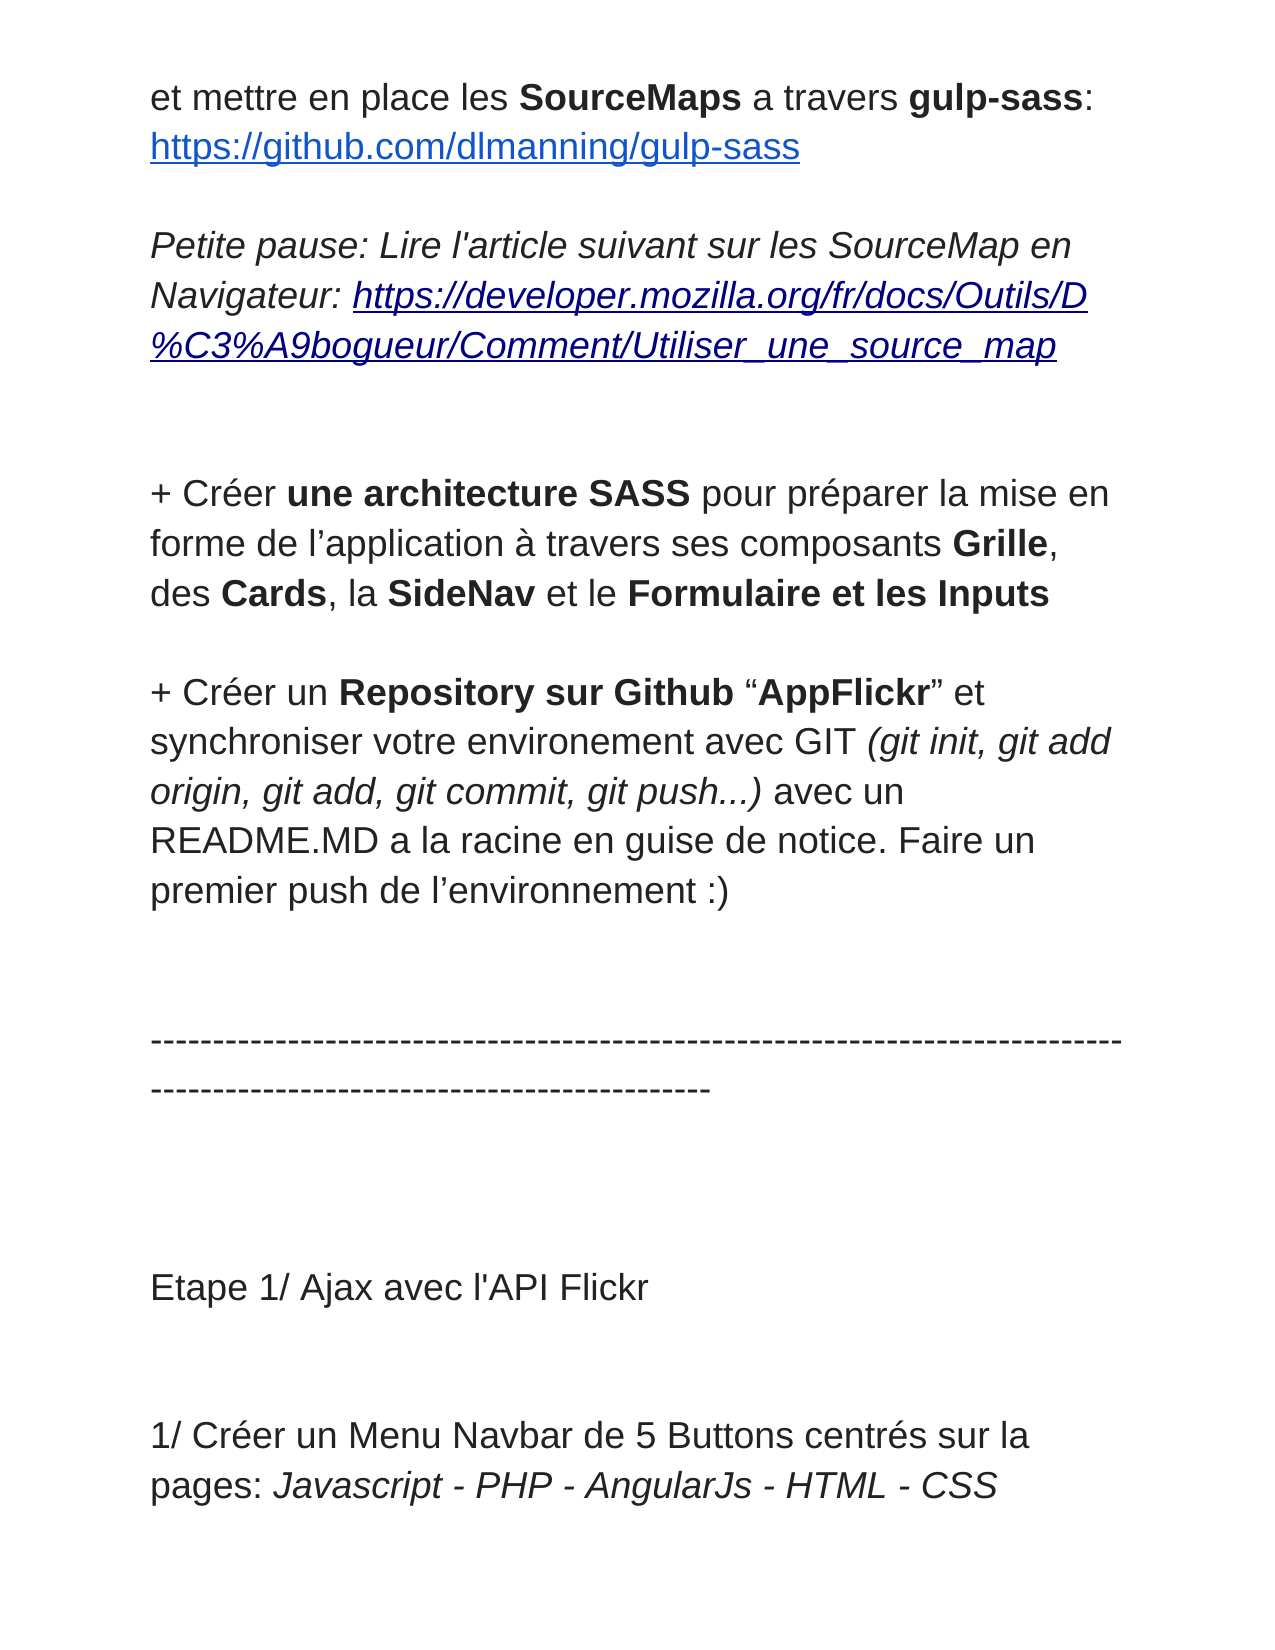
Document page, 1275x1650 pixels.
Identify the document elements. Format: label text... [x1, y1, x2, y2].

text Etape 1/ Ajax avec l'API Flickr [150, 1265, 1125, 1308]
text + Créer une architecture SASS pour préparer la mise en forme de l’application à travers ses composants Grille, des Cards, la SideNav et le Formulaire et les Inputs [150, 472, 1125, 614]
text Petite pause: Lire l'article suivant sur les SourceMap en Navigateur: https://developer.mozilla.org/fr/docs/Outils/D%C3%A9bogueur/Comment/Utiliser_une_source_map [150, 224, 1125, 366]
text et mettre en place les SourceMaps a travers gulp-sass: https://github.com/dlmanning/gulp-sass [150, 75, 1125, 168]
text + Créer un Repository sur Github “AppFlickr” et synchroniser votre environement avec GIT (git init, git add origin, git add, git commit, git push...) avec un README.MD a la racine en guise de notice. Faire un premier push de l’environnement :) [150, 670, 1125, 911]
text --------------------------------------------------------------------------------------------------------------------------- [150, 1017, 1125, 1110]
text 1/ Créer un Menu Navbar de 5 Buttons centrés sur la pages: Javascript - PHP - AngularJs - HTML - CSS [150, 1414, 1125, 1506]
